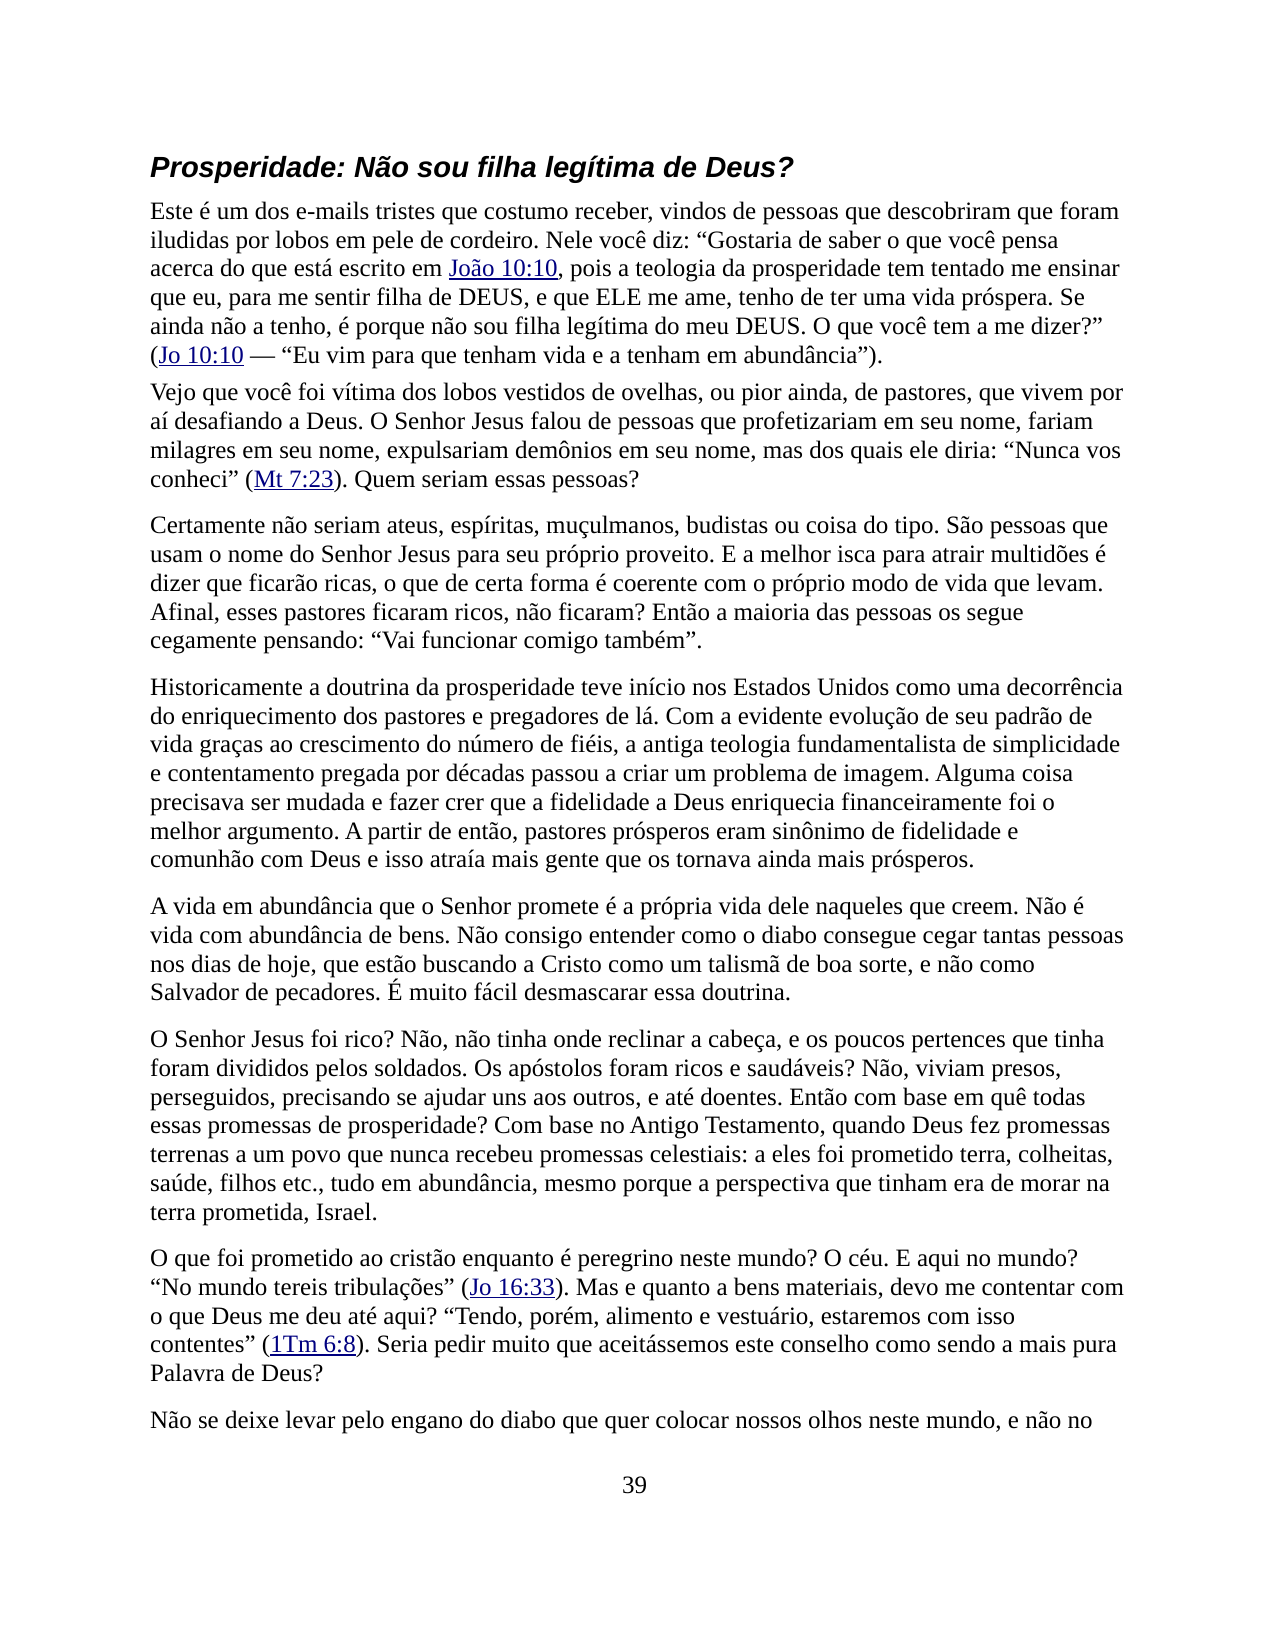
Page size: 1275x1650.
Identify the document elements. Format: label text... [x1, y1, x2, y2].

subtitle Prosperidade: Não sou filha legítima de Deus? [150, 150, 1125, 183]
text O que foi prometido ao cristão enquanto é peregrino neste mundo? O céu. E aqui no mundo? “No mundo tereis tribulações” (Jo 16:33). Mas e quanto a bens materiais, devo me contentar com o que Deus me deu até aqui? “Tendo, porém, alimento e vestuário, estaremos com isso contentes” (1Tm 6:8). Seria pedir muito que aceitássemos este conselho como sendo a mais pura Palavra de Deus? [150, 1243, 1125, 1387]
text A vida em abundância que o Senhor promete é a própria vida dele naqueles que creem. Não é vida com abundância de bens. Não consigo entender como o diabo consegue cegar tantas pessoas nos dias de hoje, que estão buscando a Cristo como um talismã de boa sorte, e não como Salvador de pecadores. É muito fácil desmascarar essa doutrina. [150, 891, 1125, 1006]
text O Senhor Jesus foi rico? Não, não tinha onde reclinar a cabeça, e os poucos pertences que tinha foram divididos pelos soldados. Os apóstolos foram ricos e saudáveis? Não, viviam presos, perseguidos, precisando se ajudar uns aos outros, e até doentes. Então com base em quê todas essas promessas de prosperidade? Com base no Antigo Testamento, quando Deus fez promessas terrenas a um povo que nunca recebeu promessas celestiais: a eles foi prometido terra, colheitas, saúde, filhos etc., tudo em abundância, mesmo porque a perspectiva que tinham era de morar na terra prometida, Israel. [150, 1024, 1125, 1225]
text Vejo que você foi vítima dos lobos vestidos de ovelhas, ou pior ainda, de pastores, que vivem por aí desafiando a Deus. O Senhor Jesus falou de pessoas que profetizariam em seu nome, fariam milagres em seu nome, expulsariam demônios em seu nome, mas dos quais ele diria: “Nunca vos conheci” (Mt 7:23). Quem seriam essas pessoas? [150, 377, 1125, 492]
text Não se deixe levar pelo engano do diabo que quer colocar nossos olhos neste mundo, e não no [150, 1405, 1125, 1434]
text Este é um dos e-mails tristes que costumo receber, vindos de pessoas que descobriram que foram iludidas por lobos em pele de cordeiro. Nele você diz: “Gostaria de saber o que você pensa acerca do que está escrito em João 10:10, pois a teologia da prosperidade tem tentado me ensinar que eu, para me sentir filha de DEUS, e que ELE me ame, tenho de ter uma vida próspera. Se ainda não a tenho, é porque não sou filha legítima do meu DEUS. O que você tem a me dizer?” (Jo 10:10 — “Eu vim para que tenham vida e a tenham em abundância”). [150, 196, 1125, 368]
text Historicamente a doutrina da prosperidade teve início nos Estados Unidos como uma decorrência do enriquecimento dos pastores e pregadores de lá. Com a evidente evolução de seu padrão de vida graças ao crescimento do número de fiéis, a antiga teologia fundamentalista de simplicidade e contentamento pregada por décadas passou a criar um problema de imagem. Alguma coisa precisava ser mudada e fazer crer que a fidelidade a Deus enriquecia financeiramente foi o melhor argumento. A partir de então, pastores prósperos eram sinônimo de fidelidade e comunhão com Deus e isso atraía mais gente que os tornava ainda mais prósperos. [150, 672, 1125, 873]
text Certamente não seriam ateus, espíritas, muçulmanos, budistas ou coisa do tipo. São pessoas que usam o nome do Senhor Jesus para seu próprio proveito. E a melhor isca para atrair multidões é dizer que ficarão ricas, o que de certa forma é coerente com o próprio modo de vida que levam. Afinal, esses pastores ficaram ricos, não ficaram? Então a maioria das pessoas os segue cegamente pensando: “Vai funcionar comigo também”. [150, 510, 1125, 654]
